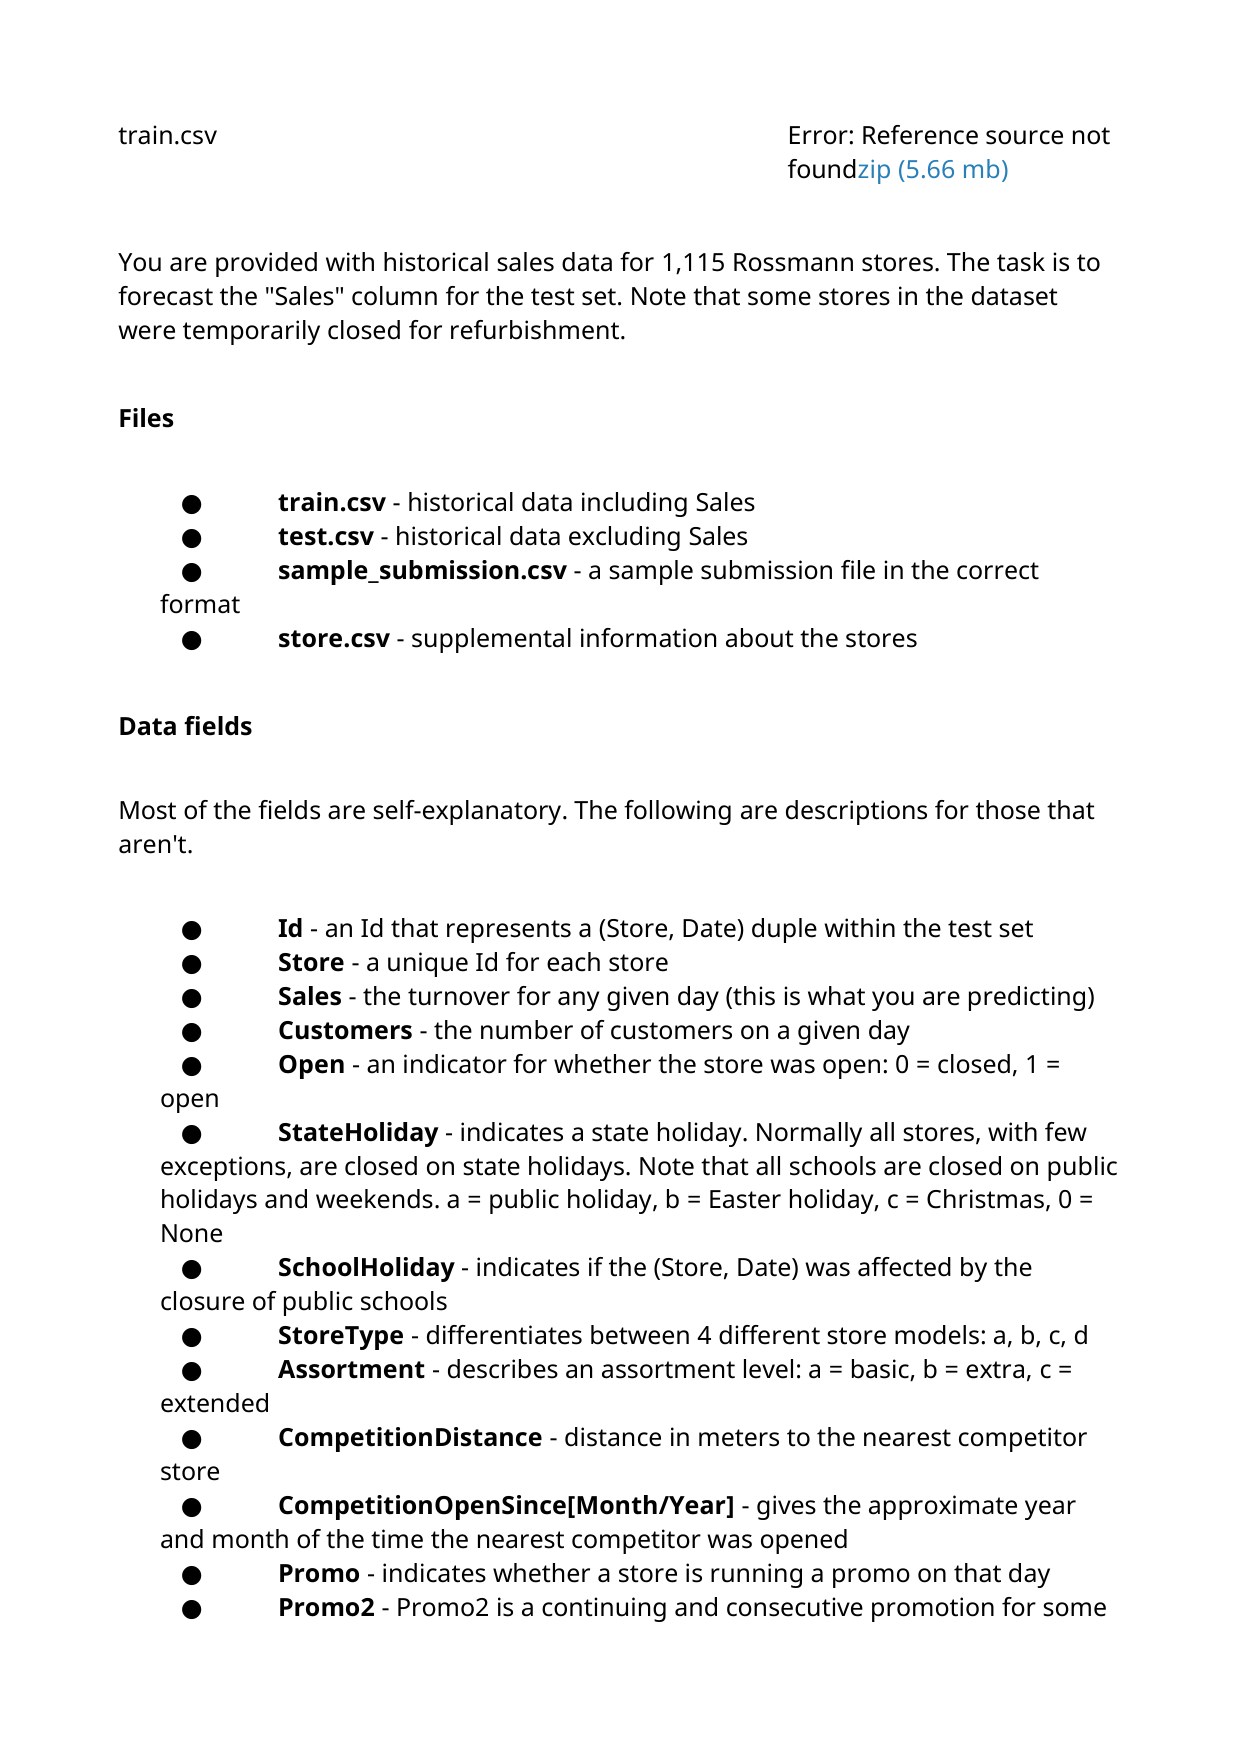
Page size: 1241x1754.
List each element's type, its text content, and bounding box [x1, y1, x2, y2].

list StateHoliday - indicates a state holiday. Normally all stores, with few exceptions, are closed on state holidays. Note that all schools are closed on public holidays and weekends. a = public holiday, b = Easter holiday, c = Christmas, 0 = None [160, 1114, 1122, 1250]
list Store - a unique Id for each store [160, 945, 1122, 979]
list store.csv - supplemental information about the stores [160, 621, 1122, 655]
list train.csv - historical data including Sales [160, 485, 1122, 519]
list CompetitionDistance - distance in meters to the nearest competitor store [160, 1420, 1122, 1488]
list Id - an Id that represents a (Store, Date) duple within the test set [160, 911, 1122, 945]
list Promo - indicates whether a store is running a promo on that day [160, 1556, 1122, 1590]
text Data fields [118, 709, 1122, 743]
list sample_submission.csv - a sample submission file in the correct format [160, 553, 1122, 621]
text Files [118, 401, 1122, 435]
list test.csv - historical data excluding Sales [160, 519, 1122, 553]
text You are provided with historical sales data for 1,115 Rossmann stores. The task is to forecast the "Sales" column for the test set. Note that some stores in the dataset were temporarily closed for refurbishment. [118, 245, 1122, 347]
list Open - an indicator for whether the store was open: 0 = closed, 1 = open [160, 1047, 1122, 1114]
text Most of the fields are self-explanatory. The following are descriptions for those that aren't. [118, 793, 1122, 861]
table_cell .zip (5.66 mb) [788, 118, 1122, 186]
list Assortment - describes an assortment level: a = basic, b = extra, c = extended [160, 1352, 1122, 1420]
list SchoolHoliday - indicates if the (Store, Date) was affected by the closure of public schools [160, 1250, 1122, 1318]
list Customers - the number of customers on a given day [160, 1013, 1122, 1047]
list CompetitionOpenSince[Month/Year] - gives the approximate year and month of the time the nearest competitor was opened [160, 1488, 1122, 1556]
list Sales - the turnover for any given day (this is what you are predicting) [160, 979, 1122, 1013]
list Promo2 - Promo2 is a continuing and consecutive promotion for some [160, 1590, 1122, 1624]
list StoreType - differentiates between 4 different store models: a, b, c, d [160, 1318, 1122, 1352]
table_cell train.csv [118, 118, 787, 186]
